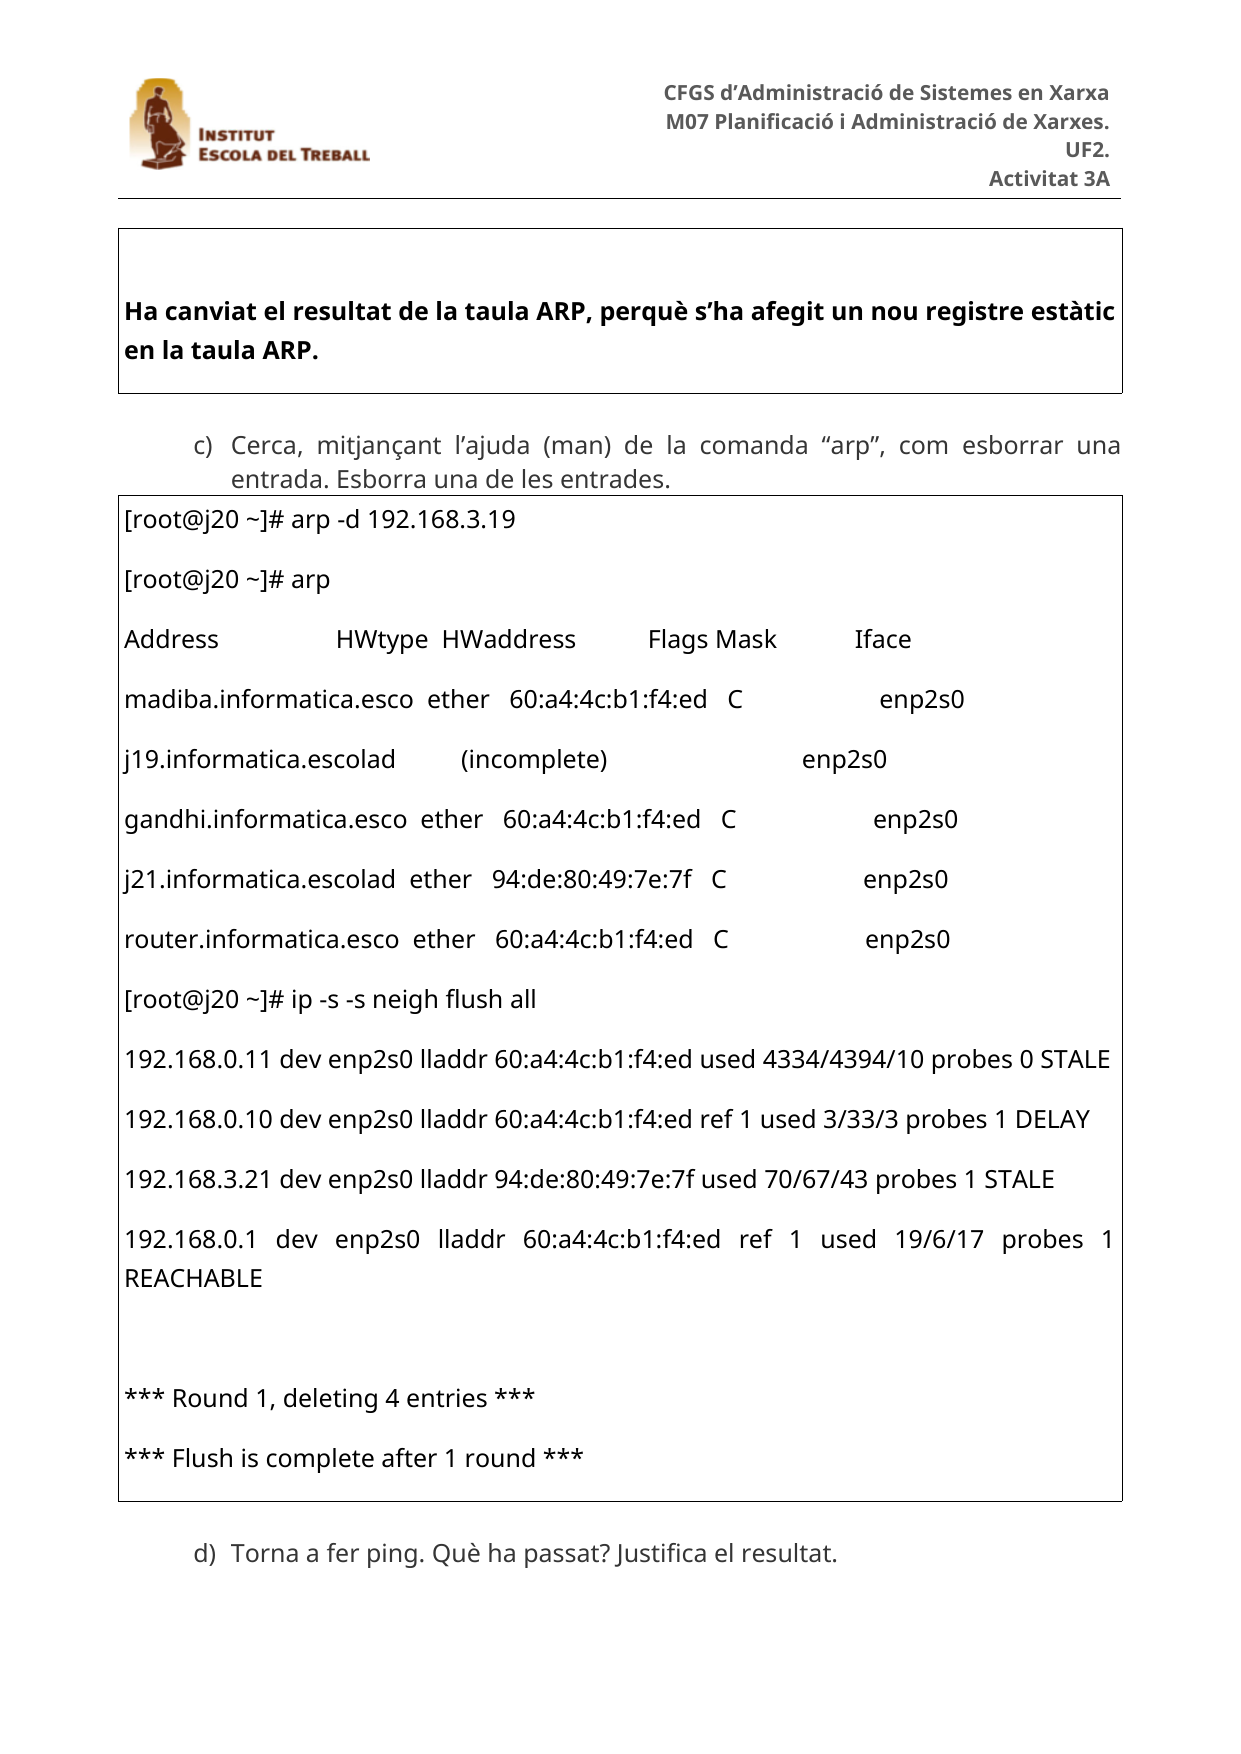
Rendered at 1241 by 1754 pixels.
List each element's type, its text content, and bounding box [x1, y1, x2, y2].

list Cerca, mitjançant l’ajuda (man) de la comanda “arp”, com esborrar una entrada. Esborra una de les entrades. [193, 427, 1122, 495]
picture [129, 78, 370, 170]
table_header Ha canviat el resultat de la taula ARP, perquè s’ha afegit un nou registre estàtic en la taula ARP. [119, 229, 1122, 393]
list Torna a fer ping. Què ha passat? Justifica el resultat. [193, 1535, 1122, 1569]
table_header [root@j20 ~]# arp -d 192.168.3.19 [root@j20 ~]# arp Address HWtype HWaddress Flags Mask Iface madiba.informatica.esco ether 60:a4:4c:b1:f4:ed C enp2s0 j19.informatica.escolad (incomplete) enp2s0 gandhi.informatica.esco ether 60:a4:4c:b1:f4:ed C enp2s0 j21.informatica.escolad ether 94:de:80:49:7e:7f C enp2s0 router.informatica.esco ether 60:a4:4c:b1:f4:ed C enp2s0 [root@j20 ~]# ip -s -s neigh flush all 192.168.0.11 dev enp2s0 lladdr 60:a4:4c:b1:f4:ed used 4334/4394/10 probes 0 STALE 192.168.0.10 dev enp2s0 lladdr 60:a4:4c:b1:f4:ed ref 1 used 3/33/3 probes 1 DELAY 192.168.3.21 dev enp2s0 lladdr 94:de:80:49:7e:7f used 70/67/43 probes 1 STALE 192.168.0.1 dev enp2s0 lladdr 60:a4:4c:b1:f4:ed ref 1 used 19/6/17 probes 1 REACHABLE *** Round 1, deleting 4 entries *** *** Flush is complete after 1 round *** [119, 496, 1122, 1501]
